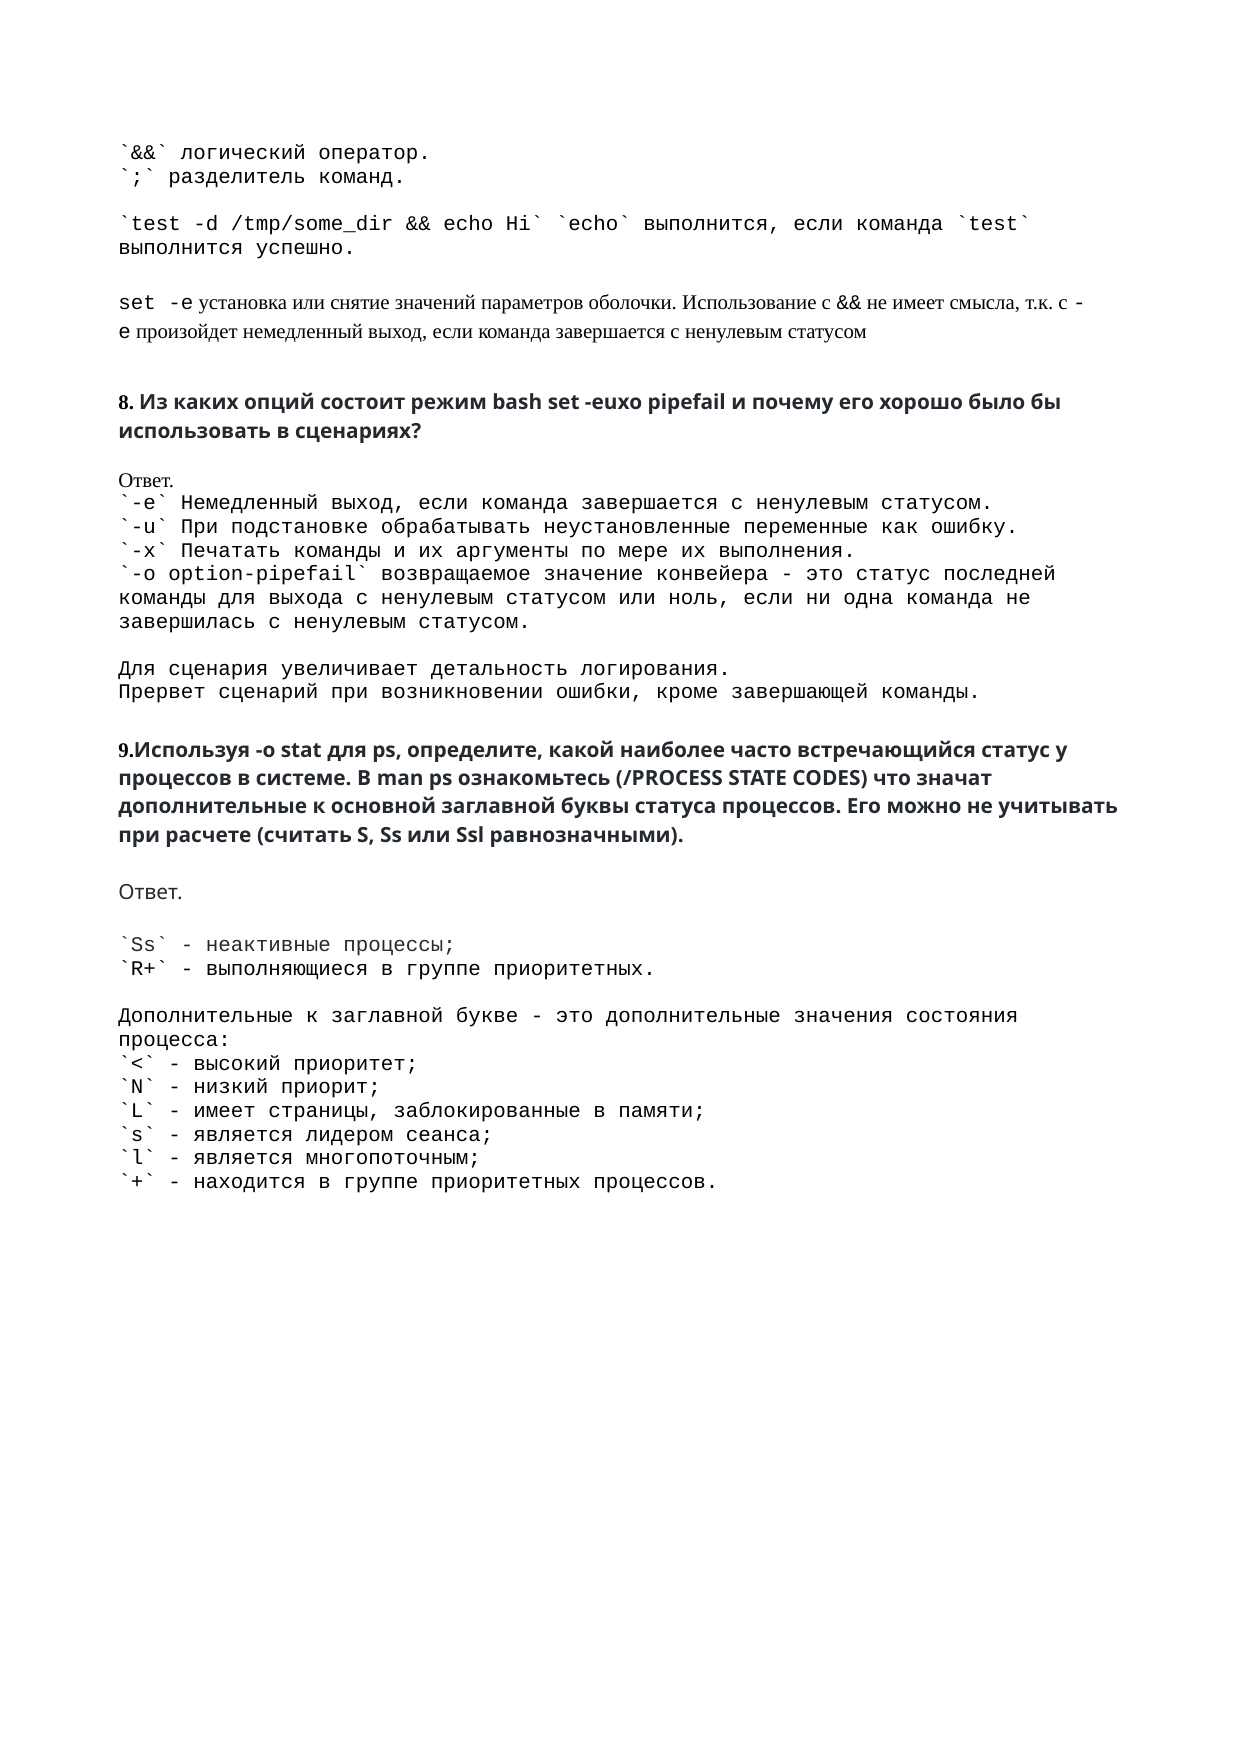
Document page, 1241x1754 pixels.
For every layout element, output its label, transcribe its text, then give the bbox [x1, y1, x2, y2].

text `-o option-pipefail` возвращаемое значение конвейера - это статус последней команды для выхода с ненулевым статусом или ноль, если ни одна команда не завершилась с ненулевым статусом. [118, 563, 1122, 634]
text `<` - высокий приоритет; [118, 1053, 1122, 1076]
text Ответ. [118, 877, 1122, 906]
text `R+` - выполняющиеся в группе приоритетных. [118, 958, 1122, 982]
text `;` разделитель команд. [118, 166, 1122, 189]
text Дополнительные к заглавной букве - это дополнительные значения состояния процесса: [118, 1005, 1122, 1053]
text `L` - имеет страницы, заблокированные в памяти; [118, 1100, 1122, 1123]
text `N` - низкий приорит; [118, 1076, 1122, 1100]
text set -e установка или снятие значений параметров оболочки. Использование с && не имеет смысла, т.к. с -e произойдет немедленный выход, если команда завершается с ненулевым статусом [118, 290, 1122, 345]
text `+` - находится в группе приоритетных процессов. [118, 1171, 1122, 1194]
text 9.Используя -o stat для ps, определите, какой наиболее часто встречающийся статус у процессов в системе. В man ps ознакомьтесь (/PROCESS STATE CODES) что значат дополнительные к основной заглавной буквы статуса процессов. Его можно не учитывать при расчете (считать S, Ss или Ssl равнозначными). [118, 735, 1122, 848]
text `&&` логический оператор. [118, 142, 1122, 166]
text Для сценария увеличивает детальность логирования. [118, 658, 1122, 682]
text `-u` При подстановке обрабатывать неустановленные переменные как ошибку. [118, 516, 1122, 540]
text Прервет сценарий при возникновении ошибки, кроме завершающей команды. [118, 682, 1122, 705]
text `-e` Немедленный выход, если команда завершается с ненулевым статусом. [118, 492, 1122, 516]
text `-x` Печатать команды и их аргументы по мере их выполнения. [118, 540, 1122, 563]
text `l` - является многопоточным; [118, 1147, 1122, 1171]
text `Ss` - неактивные процессы; [118, 934, 1122, 958]
text 8. Из каких опций состоит режим bash set -euxo pipefail и почему его хорошо было бы использовать в сценариях? [118, 387, 1122, 444]
text `s` - является лидером сеанса; [118, 1123, 1122, 1147]
text Ответ. [118, 468, 1122, 492]
text `test -d /tmp/some_dir && echo Hi` `echo` выполнится, если команда `test` выполнится успешно. [118, 213, 1122, 260]
